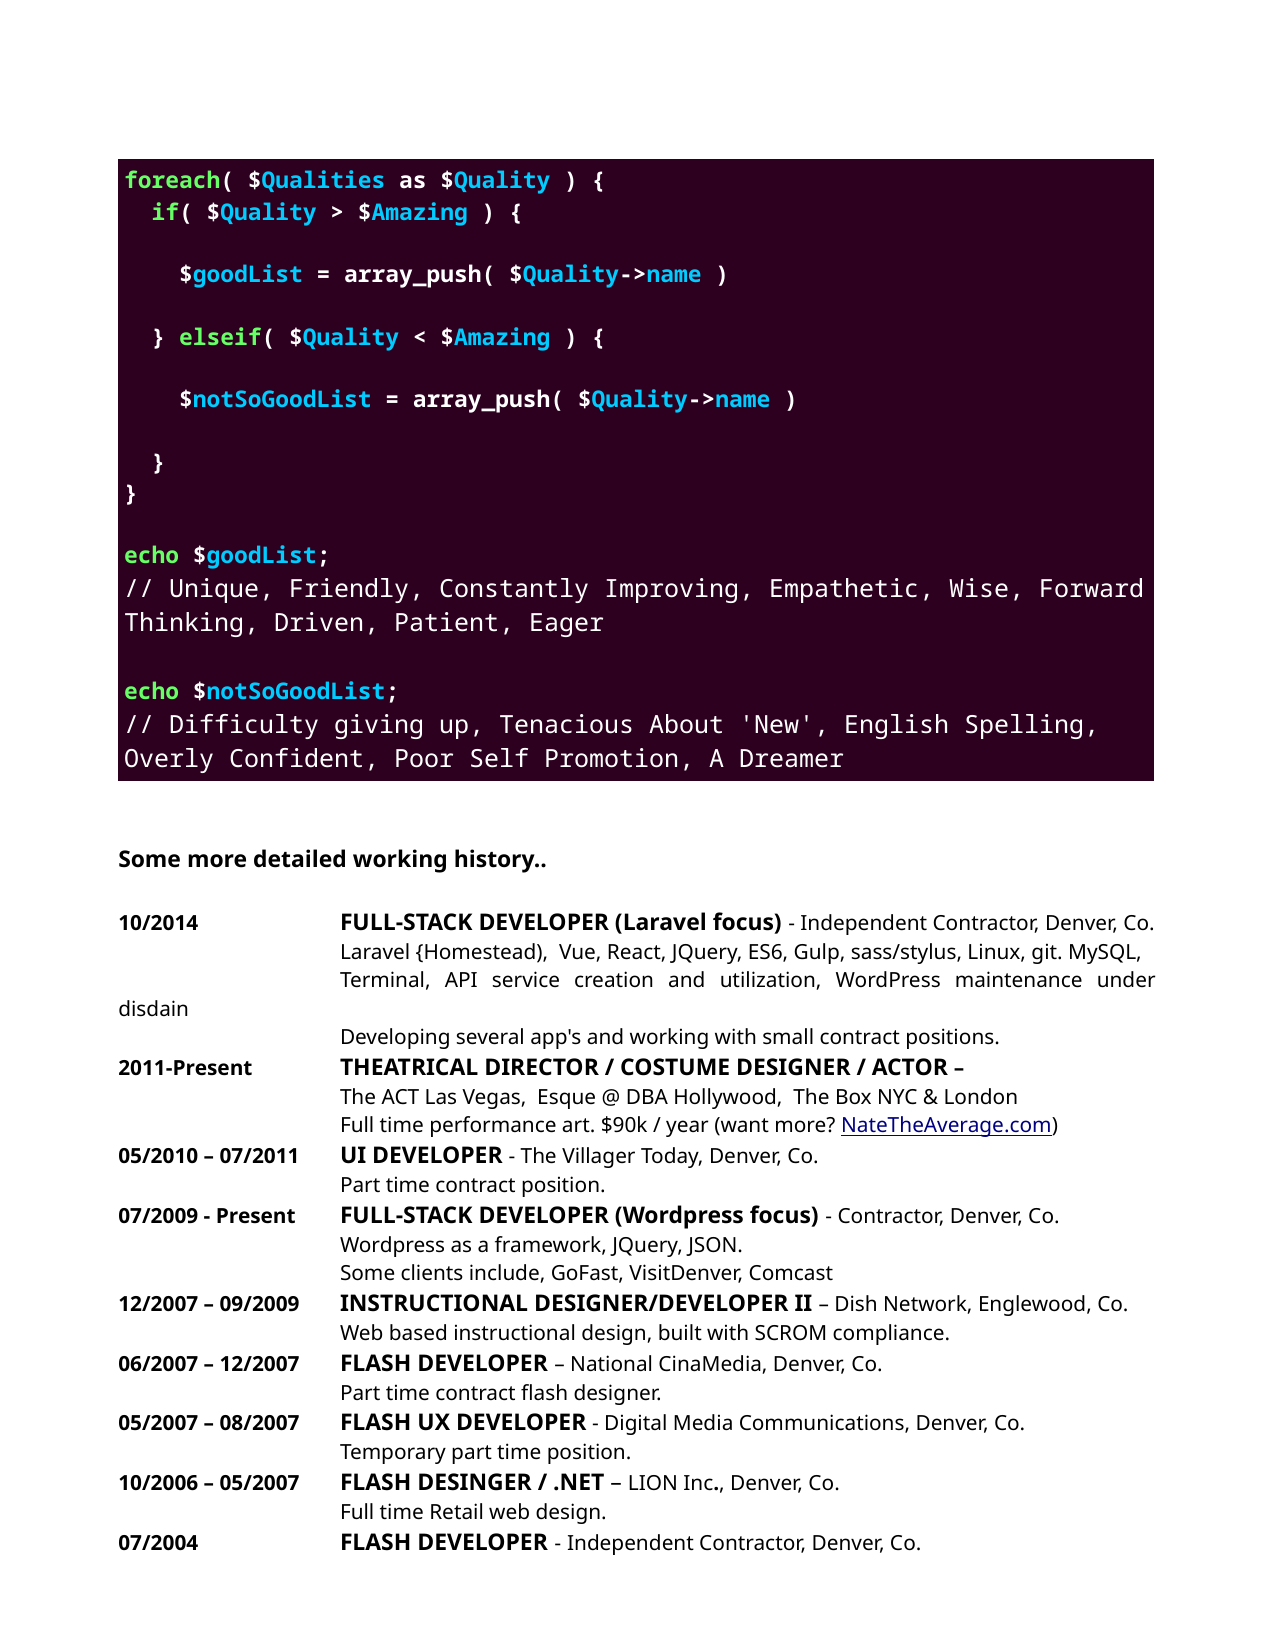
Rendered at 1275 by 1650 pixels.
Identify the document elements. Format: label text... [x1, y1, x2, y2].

text The ACT Las Vegas, Esque @ DBA Hollywood, The Box NYC & London [118, 1082, 1157, 1111]
text Terminal, API service creation and utilization, WordPress maintenance under disdain [118, 966, 1157, 1022]
text Full time Retail web design. [118, 1497, 1157, 1526]
text Part time contract flash designer. [118, 1378, 1157, 1406]
text Full time performance art. $90k / year (want more? NateTheAverage.com) [118, 1111, 1157, 1139]
text Some clients include, GoFast, VisitDenver, Comcast [118, 1258, 1157, 1287]
text Developing several app's and working with small contract positions. [118, 1022, 1157, 1051]
text Web based instructional design, built with SCROM compliance. [118, 1318, 1157, 1346]
text Laravel {Homestead), Vue, React, JQuery, ES6, Gulp, sass/stylus, Linux, git. MySQL, [118, 937, 1157, 966]
text 10/2006 – 05/2007 FLASH DESINGER / .NET – LION Inc., Denver, Co. [118, 1466, 1157, 1497]
text Part time contract position. [118, 1170, 1157, 1199]
text Wordpress as a framework, JQuery, JSON. [118, 1230, 1157, 1258]
text 07/2009 - Present FULL-STACK DEVELOPER (Wordpress focus) - Contractor, Denver, Co. [118, 1199, 1157, 1230]
text 10/2014 FULL-STACK DEVELOPER (Laravel focus) - Independent Contractor, Denver, Co. [118, 906, 1157, 937]
text Some more detailed working history.. [118, 843, 1157, 874]
table_header foreach( $Qualities as $Quality ) { if( $Quality > $Amazing ) { $goodList = array_push( $Quality->name ) } elseif( $Quality < $Amazing ) { $notSoGoodList = array_push( $Quality->name ) } } echo $goodList; // Unique, Friendly, Constantly Improving, Empathetic, Wise, Forward Thinking, Driven, Patient, Eager echo $notSoGoodList; // Difficulty giving up, Tenacious About 'New', English Spelling, Overly Confident, Poor Self Promotion, A Dreamer [118, 159, 1154, 781]
text 2011-Present THEATRICAL DIRECTOR / COSTUME DESIGNER / ACTOR – [118, 1051, 1157, 1082]
text 05/2007 – 08/2007 FLASH UX DEVELOPER - Digital Media Communications, Denver, Co. [118, 1406, 1157, 1437]
text 06/2007 – 12/2007 FLASH DEVELOPER – National CinaMedia, Denver, Co. [118, 1346, 1157, 1378]
text Temporary part time position. [118, 1437, 1157, 1466]
text 12/2007 – 09/2009 INSTRUCTIONAL DESIGNER/DEVELOPER II – Dish Network, Englewood, Co. [118, 1287, 1157, 1318]
text 05/2010 – 07/2011 UI DEVELOPER - The Villager Today, Denver, Co. [118, 1139, 1157, 1170]
text 07/2004 FLASH DEVELOPER - Independent Contractor, Denver, Co. [118, 1526, 1157, 1557]
